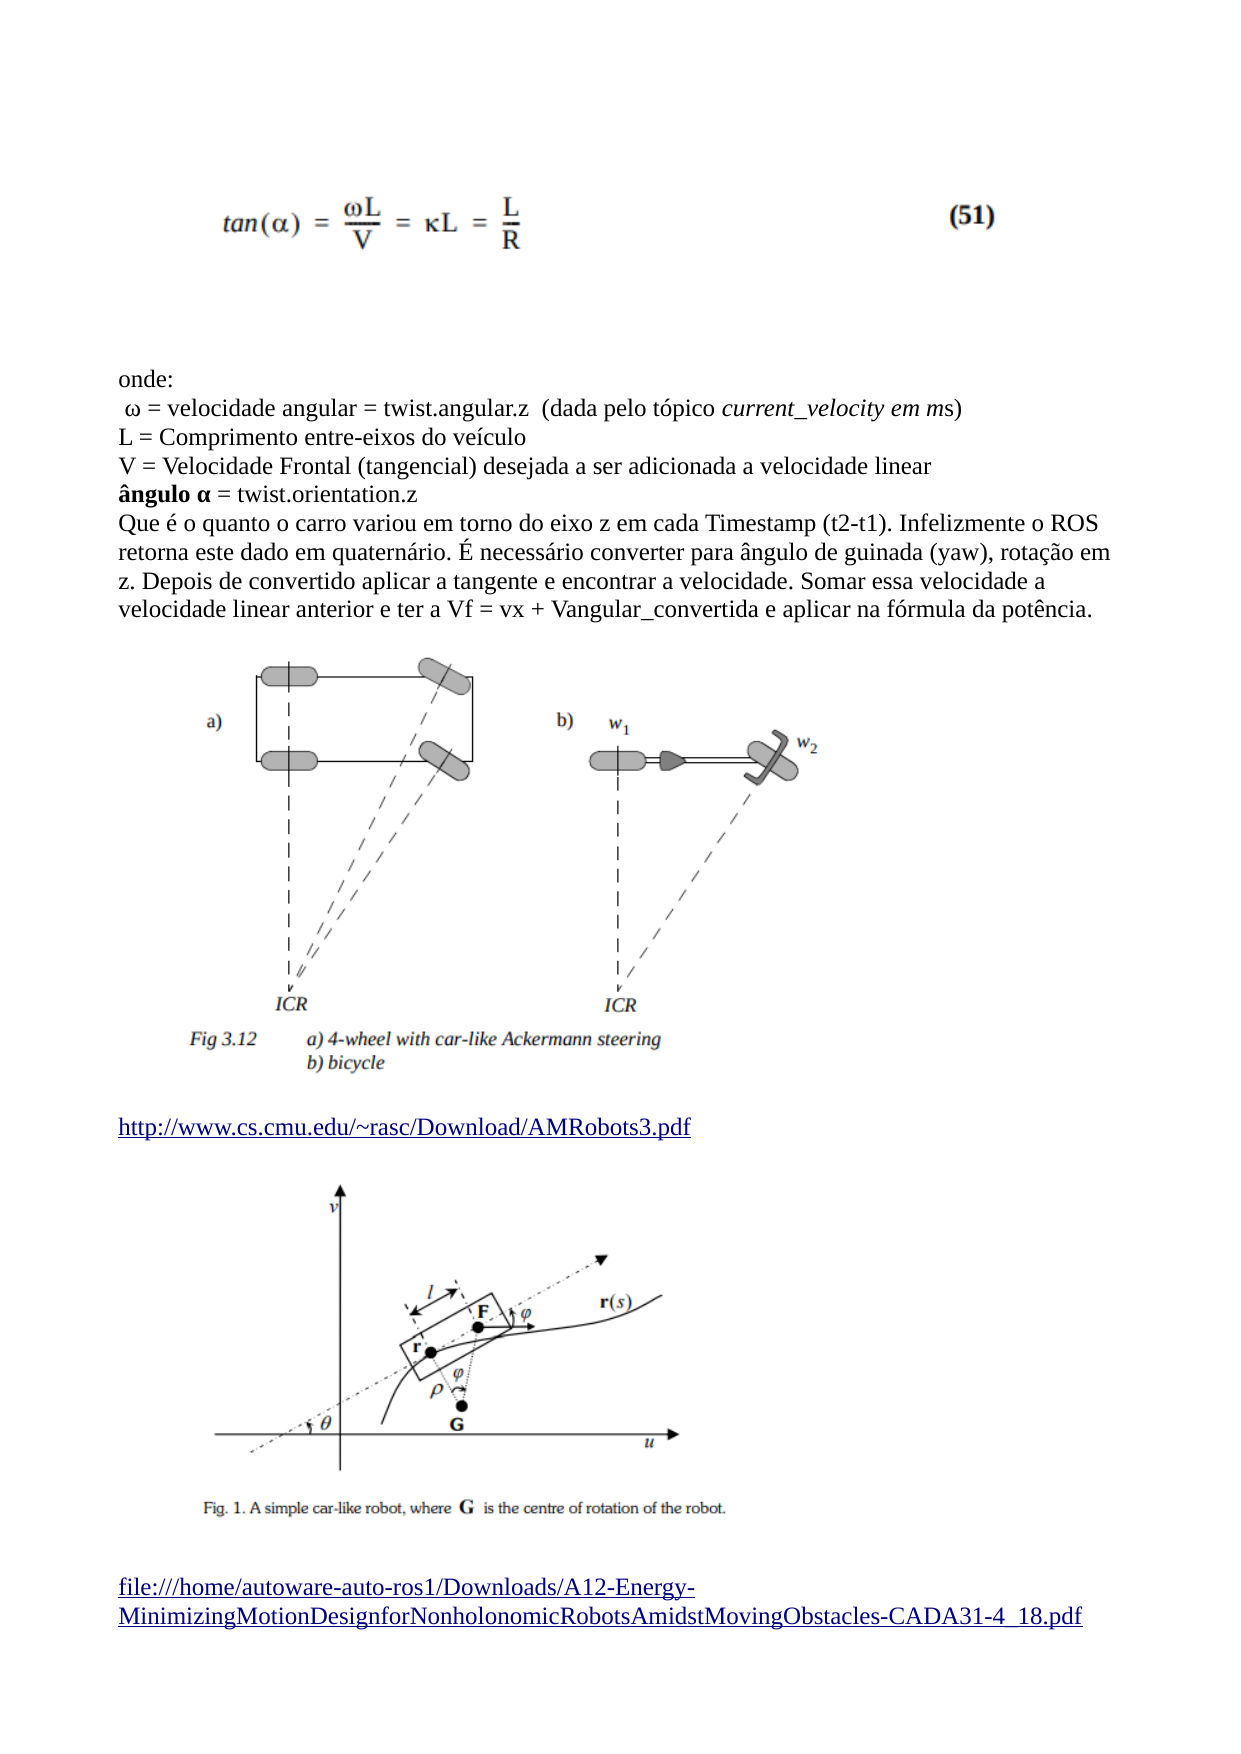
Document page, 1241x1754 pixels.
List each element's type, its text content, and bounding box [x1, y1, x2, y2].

picture [140, 150, 1021, 279]
text ângulo α = twist.orientation.z [118, 479, 1122, 508]
text onde: [118, 364, 1122, 393]
picture [176, 1158, 776, 1530]
text V = Velocidade Frontal (tangencial) desejada a ser adicionada a velocidade linear [118, 451, 1122, 479]
text ω = velocidade angular = twist.angular.z (dada pelo tópico current_velocity em ms) [118, 393, 1122, 422]
text http://www.cs.cmu.edu/~rasc/Download/AMRobots3.pdf [118, 1112, 1122, 1141]
text Que é o quanto o carro variou em torno do eixo z em cada Timestamp (t2-t1). Infelizmente o ROS retorna este dado em quaternário. É necessário converter para ângulo de guinada (yaw), rotação em z. Depois de convertido aplicar a tangente e encontrar a velocidade. Somar essa velocidade a velocidade linear anterior e ter a Vf = vx + Vangular_convertida e aplicar na fórmula da potência. [118, 508, 1122, 623]
text file:///home/autoware-auto-ros1/Downloads/A12-Energy-MinimizingMotionDesignforNonholonomicRobotsAmidstMovingObstacles-CADA31-4_18.pdf [118, 1572, 1122, 1629]
picture [148, 638, 893, 1095]
text L = Comprimento entre-eixos do veículo [118, 422, 1122, 451]
